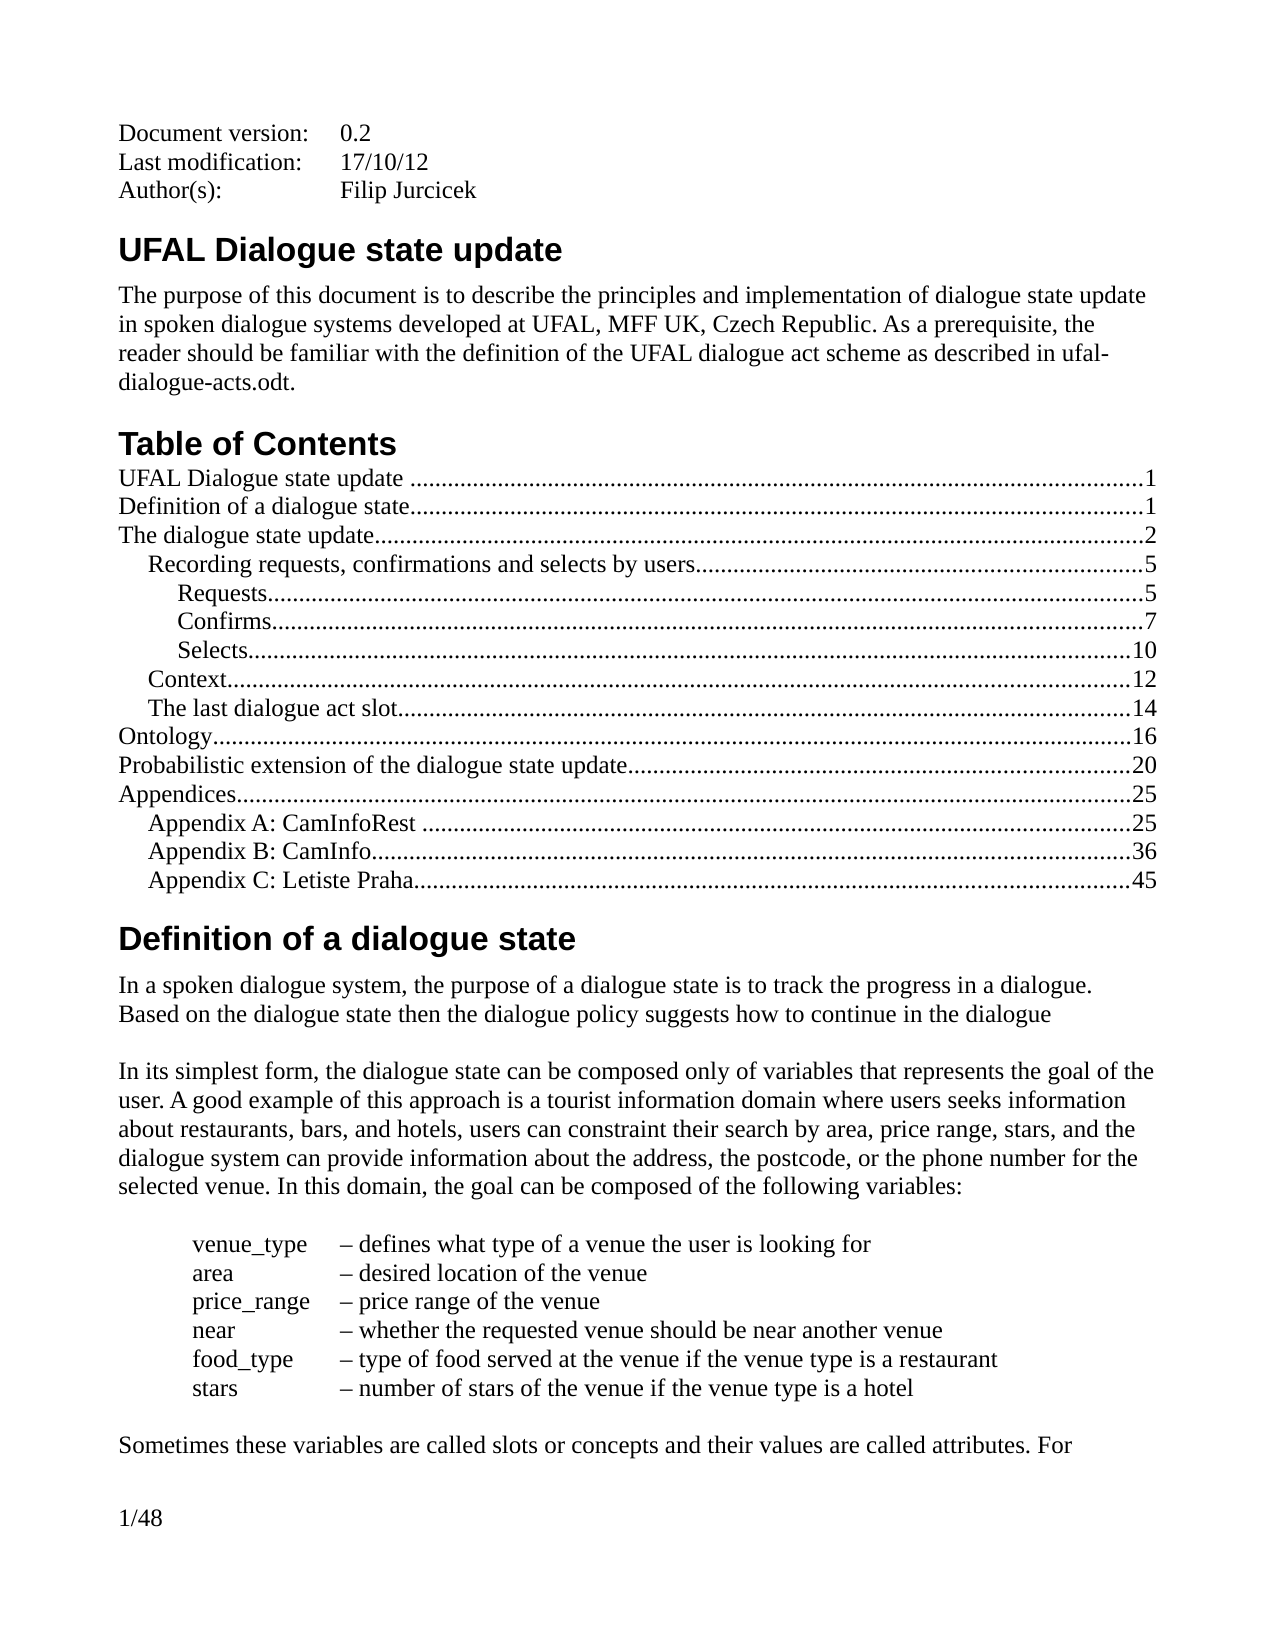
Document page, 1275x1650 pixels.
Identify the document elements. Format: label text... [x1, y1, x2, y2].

text Appendix B: CamInfo 36 [148, 836, 1157, 865]
text The dialogue state update 2 [118, 520, 1157, 549]
subtitle UFAL Dialogue state update [118, 229, 1157, 268]
text near – whether the requested venue should be near another venue [118, 1315, 1157, 1344]
text Confirms 7 [177, 606, 1157, 635]
text Last modification: 17/10/12 [118, 147, 1157, 176]
text Definition of a dialogue state 1 [118, 491, 1157, 520]
text stars – number of stars of the venue if the venue type is a hotel [118, 1373, 1157, 1401]
text area – desired location of the venue [118, 1258, 1157, 1286]
text The last dialogue act slot 14 [148, 693, 1157, 721]
text Ontology 16 [118, 721, 1157, 750]
text venue_type – defines what type of a venue the user is looking for [118, 1229, 1157, 1258]
text Appendix A: CamInfoRest 25 [148, 808, 1157, 836]
text Document version: 0.2 [118, 118, 1157, 147]
text In its simplest form, the dialogue state can be composed only of variables that represents the goal of the user. A good example of this approach is a tourist information domain where users seeks information about restaurants, bars, and hotels, users can constraint their search by area, price range, stars, and the dialogue system can provide information about the address, the postcode, or the phone number for the selected venue. In this domain, the goal can be composed of the following variables: [118, 1056, 1157, 1200]
text Appendices 25 [118, 779, 1157, 808]
text In a spoken dialogue system, the purpose of a dialogue state is to track the progress in a dialogue. Based on the dialogue state then the dialogue policy suggests how to continue in the dialogue [118, 970, 1157, 1028]
text Author(s): Filip Jurcicek [118, 176, 1157, 204]
text price_range – price range of the venue [118, 1286, 1157, 1315]
subtitle Definition of a dialogue state [118, 919, 1157, 958]
text food_type – type of food served at the venue if the venue type is a restaurant [118, 1344, 1157, 1373]
text Probabilistic extension of the dialogue state update 20 [118, 750, 1157, 779]
text The purpose of this document is to describe the principles and implementation of dialogue state update in spoken dialogue systems developed at UFAL, MFF UK, Czech Republic. As a prerequisite, the reader should be familiar with the definition of the UFAL dialogue act scheme as described in ufal-dialogue-acts.odt. [118, 281, 1157, 396]
text Requests 5 [177, 578, 1157, 606]
text UFAL Dialogue state update 1 [118, 463, 1157, 491]
text Context 12 [148, 664, 1157, 693]
subtitle Table of Contents [118, 424, 1157, 463]
text Sometimes these variables are called slots or concepts and their values are called attributes. For [118, 1430, 1157, 1459]
text Recording requests, confirmations and selects by users 5 [148, 549, 1157, 578]
text Selects 10 [177, 635, 1157, 664]
text Appendix C: Letiste Praha 45 [148, 865, 1157, 894]
